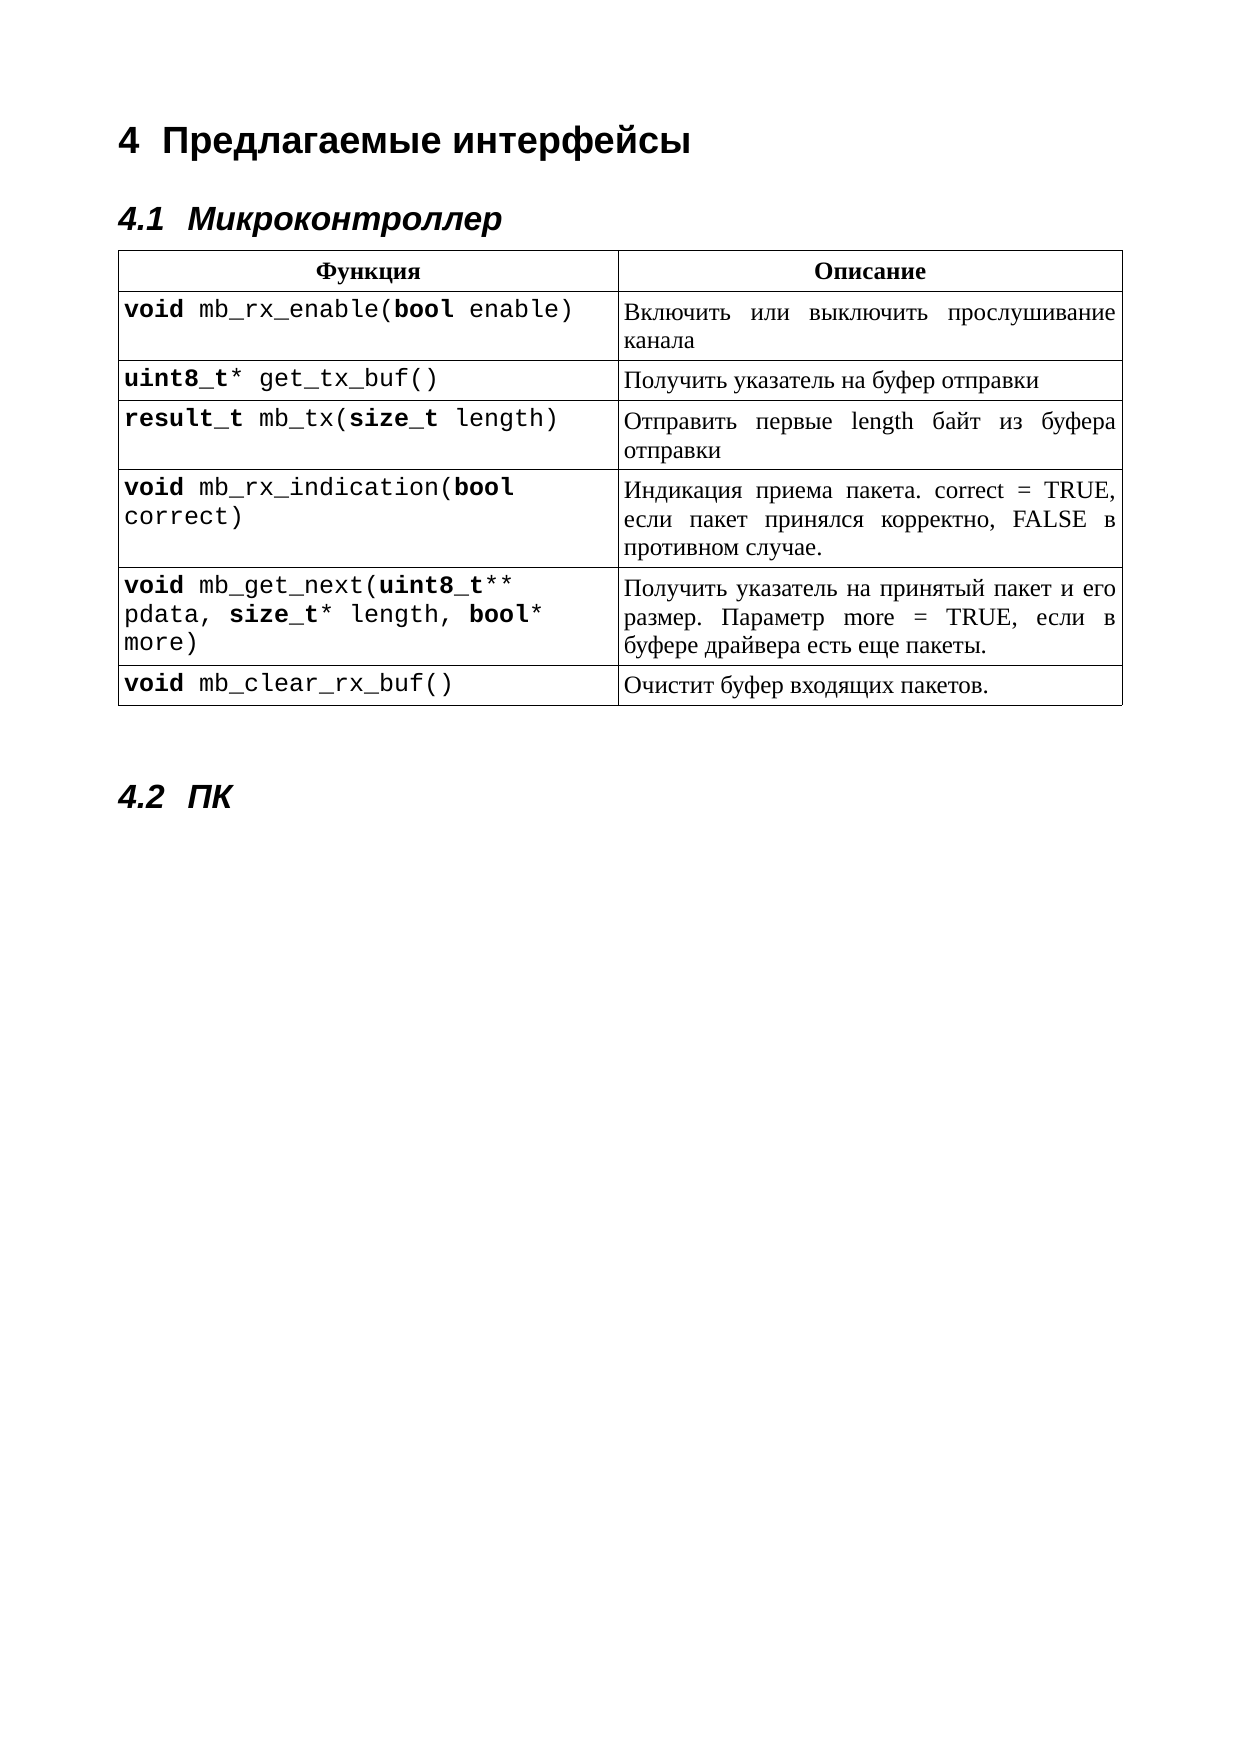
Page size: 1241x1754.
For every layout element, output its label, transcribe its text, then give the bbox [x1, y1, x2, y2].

table_cell Очистит буфер входящих пакетов. [619, 666, 1122, 705]
table_cell Отправить первые length байт из буфера отправки [619, 401, 1122, 469]
subtitle Микроконтроллер [118, 199, 1122, 238]
subtitle Предлагаемые интерфейсы [118, 118, 1122, 162]
table_cell Индикация приема пакета. correct = TRUE, если пакет принялся корректно, FALSE в противном случае. [619, 470, 1122, 567]
subtitle ПК [118, 777, 1122, 815]
table_header Описание [619, 251, 1122, 291]
table_cell void mb_rx_indication(bool correct) [119, 470, 618, 567]
table_cell void mb_rx_enable(bool enable) [119, 292, 618, 360]
table_cell void mb_clear_rx_buf() [119, 666, 618, 705]
table_cell Получить указатель на буфер отправки [619, 361, 1122, 400]
table_cell uint8_t* get_tx_buf() [119, 361, 618, 400]
table_cell Включить или выключить прослушивание канала [619, 292, 1122, 360]
table_cell Получить указатель на принятый пакет и его размер. Параметр more = TRUE, если в буфере драйвера есть еще пакеты. [619, 568, 1122, 665]
table_cell void mb_get_next(uint8_t** pdata, size_t* length, bool* more) [119, 568, 618, 665]
table_cell result_t mb_tx(size_t length) [119, 401, 618, 469]
table_header Функция [119, 251, 618, 291]
